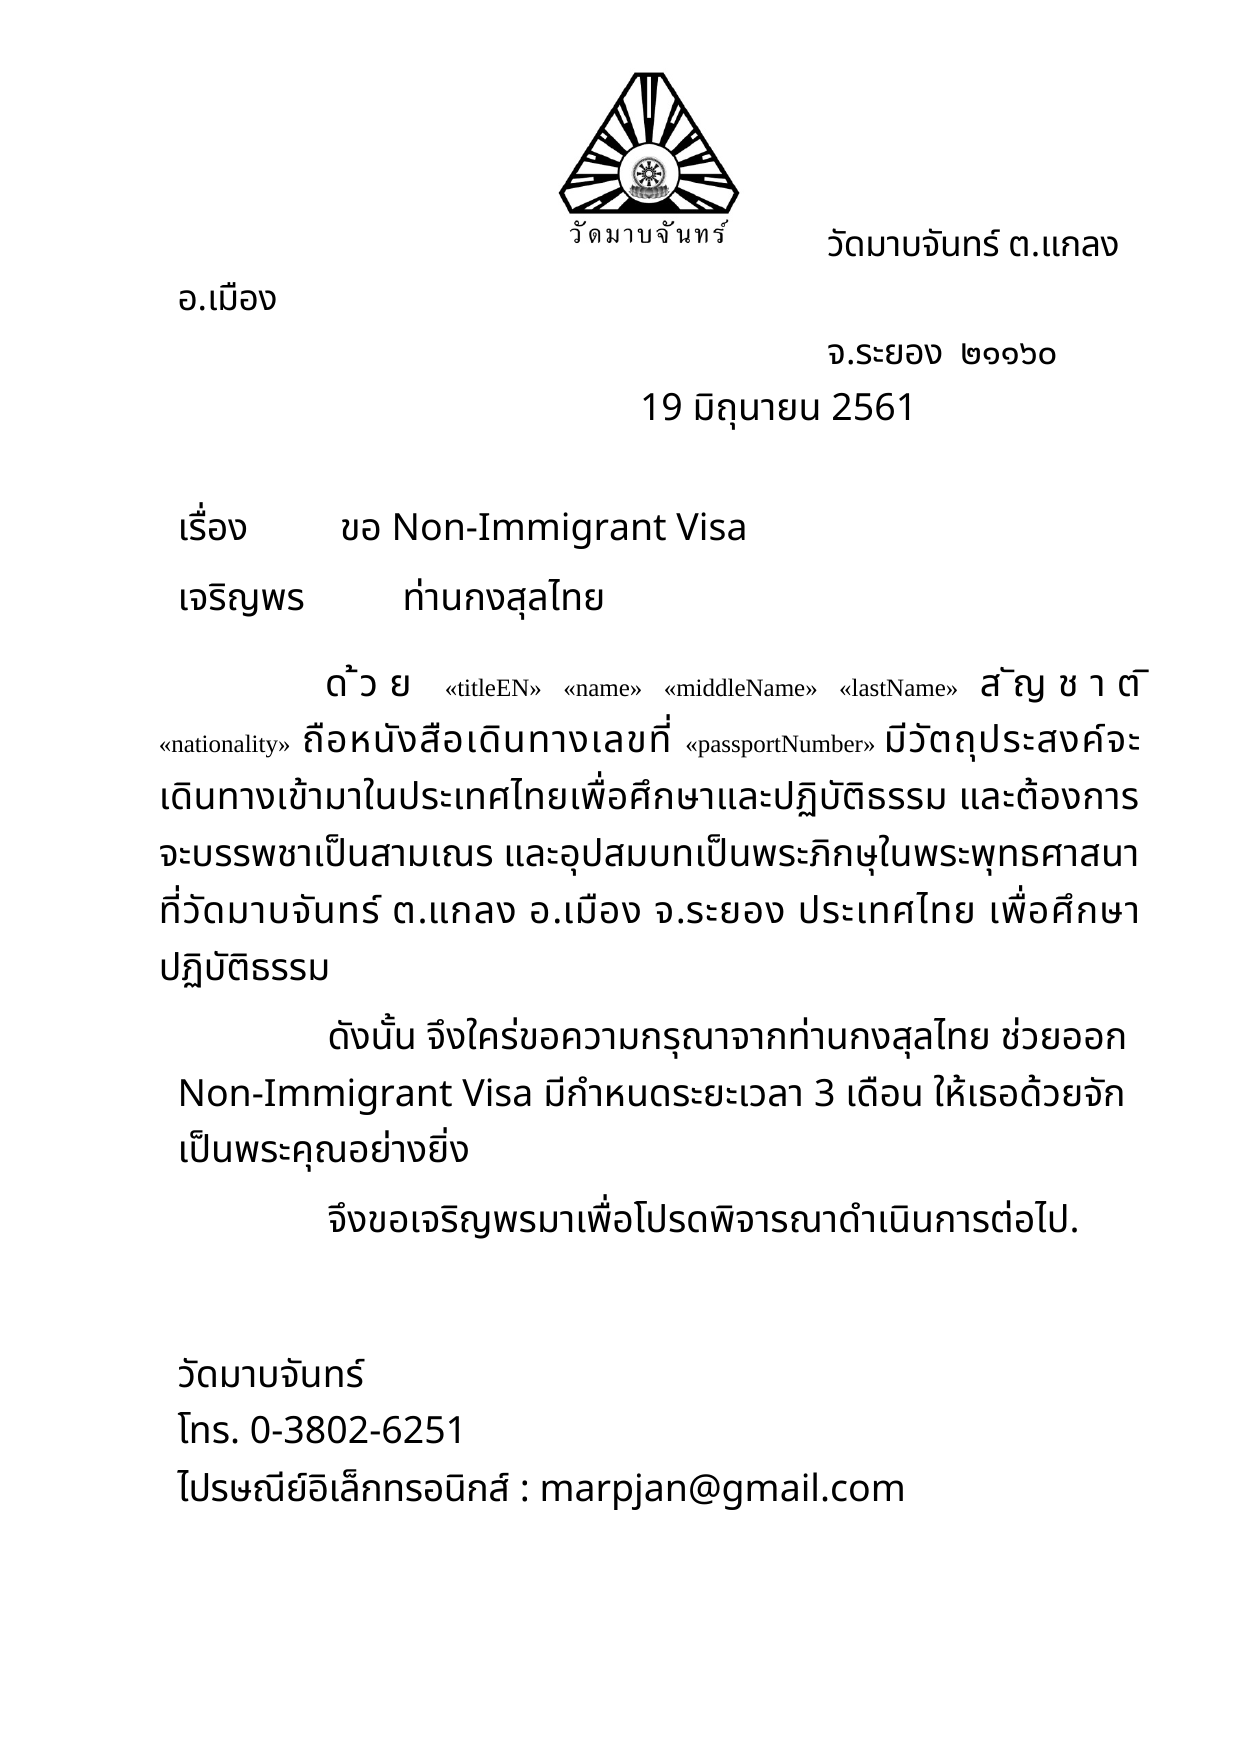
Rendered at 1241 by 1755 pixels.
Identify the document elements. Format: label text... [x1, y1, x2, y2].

text 19 มิถุนายน 2561 [177, 380, 1141, 437]
text ดังนั้น จึงใคร่ขอความกรุณาจากท่านกงสุลไทย ช่วยออก Non-Immigrant Visa มีกำหนดระยะเวลา 3 เดือน ให้เธอด้วยจักเป็นพระคุณอย่างยิ่ง [177, 1009, 1141, 1179]
text จึงขอเจริญพรมาเพื่อโปรดพิจารณาดำเนินการต่อไป. [177, 1192, 1141, 1249]
picture [552, 68, 746, 246]
text เรื่อง ขอ Non-Immigrant Visa [177, 449, 1141, 558]
text ด้วย «titleEN» «name» «middleName» «lastName» สัญชาติ «nationality» ถือหนังสือเดินทางเลขที่ «passportNumber» มีวัตถุประสงค์จะเดินทางเข้ามาในประเทศไทยเพื่อศึกษาและปฏิบัติธรรม และต้องการจะบรรพชาเป็นสามเณร และอุปสมบทเป็นพระภิกษุในพระพุทธศาสนา ที่วัดมาบจันทร์ ต.แกลง อ.เมือง จ.ระยอง ประเทศไทย เพื่อศึกษาปฏิบัติธรรม [158, 656, 1141, 997]
text เจริญพร ท่านกงสุลไทย [177, 570, 1141, 656]
